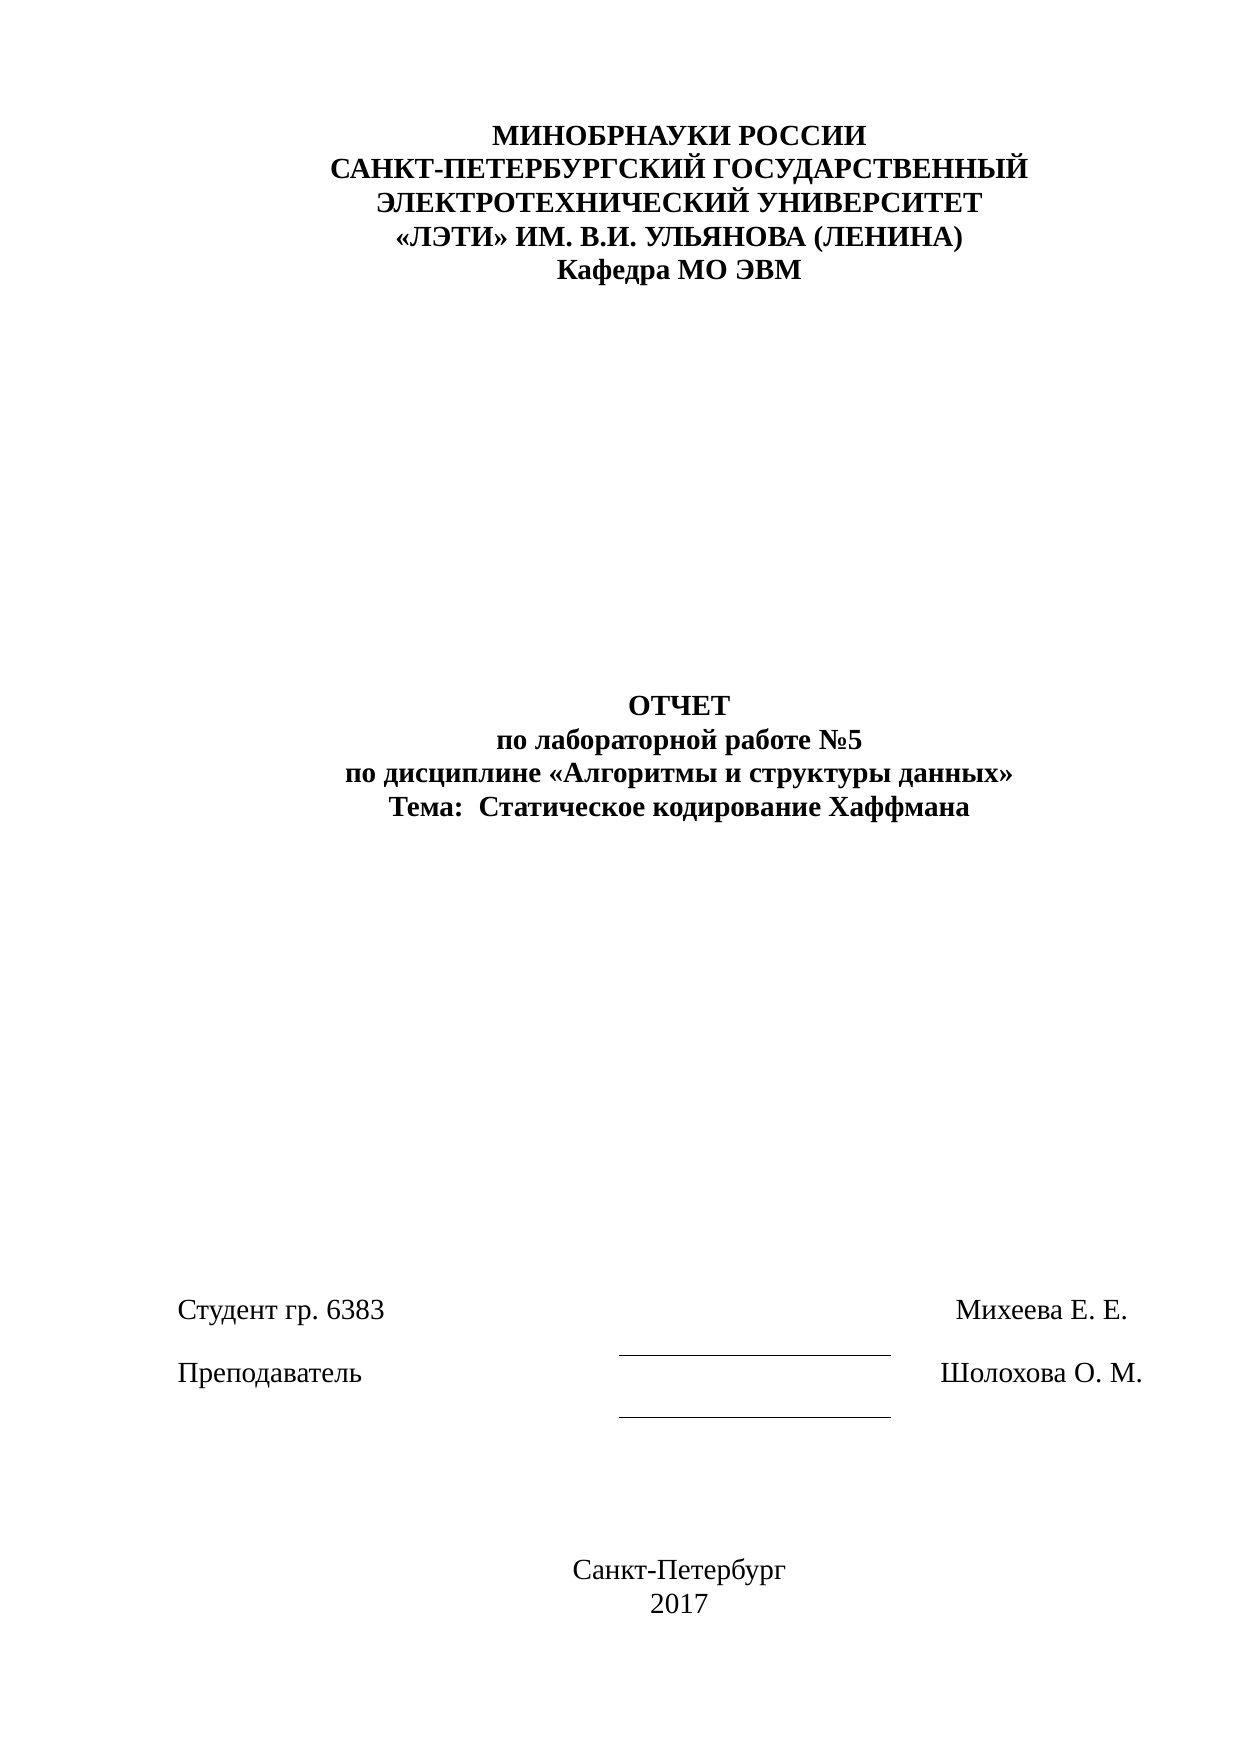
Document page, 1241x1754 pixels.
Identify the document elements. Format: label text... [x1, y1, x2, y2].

text Кафедра МО ЭВМ [177, 252, 1181, 286]
table_header Студент гр. 6383 [166, 1292, 619, 1354]
table_header [619, 1292, 891, 1354]
text 2017 [177, 1586, 1181, 1619]
text по дисциплине «Алгоритмы и структуры данных» [177, 755, 1181, 789]
text «ЛЭТИ» ИМ. В.И. УЛЬЯНОВА (ЛЕНИНА) [177, 219, 1181, 252]
text Санкт-Петербург [177, 1552, 1181, 1586]
text по лабораторной работе №5 [177, 722, 1181, 755]
text ЭЛЕКТРОТЕХНИЧЕСКИЙ УНИВЕРСИТЕТ [177, 185, 1181, 219]
table_cell [619, 1356, 891, 1417]
table_header Михеева Е. Е. [891, 1292, 1192, 1354]
text САНКТ-ПЕТЕРБУРГСКИЙ ГОСУДАРСТВЕННЫЙ [177, 152, 1181, 185]
text ОТЧЕТ [177, 688, 1181, 722]
text МИНОБРНАУКИ РОССИИ [177, 118, 1181, 152]
table_cell Преподаватель [166, 1355, 619, 1417]
table_cell Шолохова О. М. [891, 1355, 1192, 1417]
text Тема: Статическое кодирование Хаффмана [177, 789, 1181, 822]
